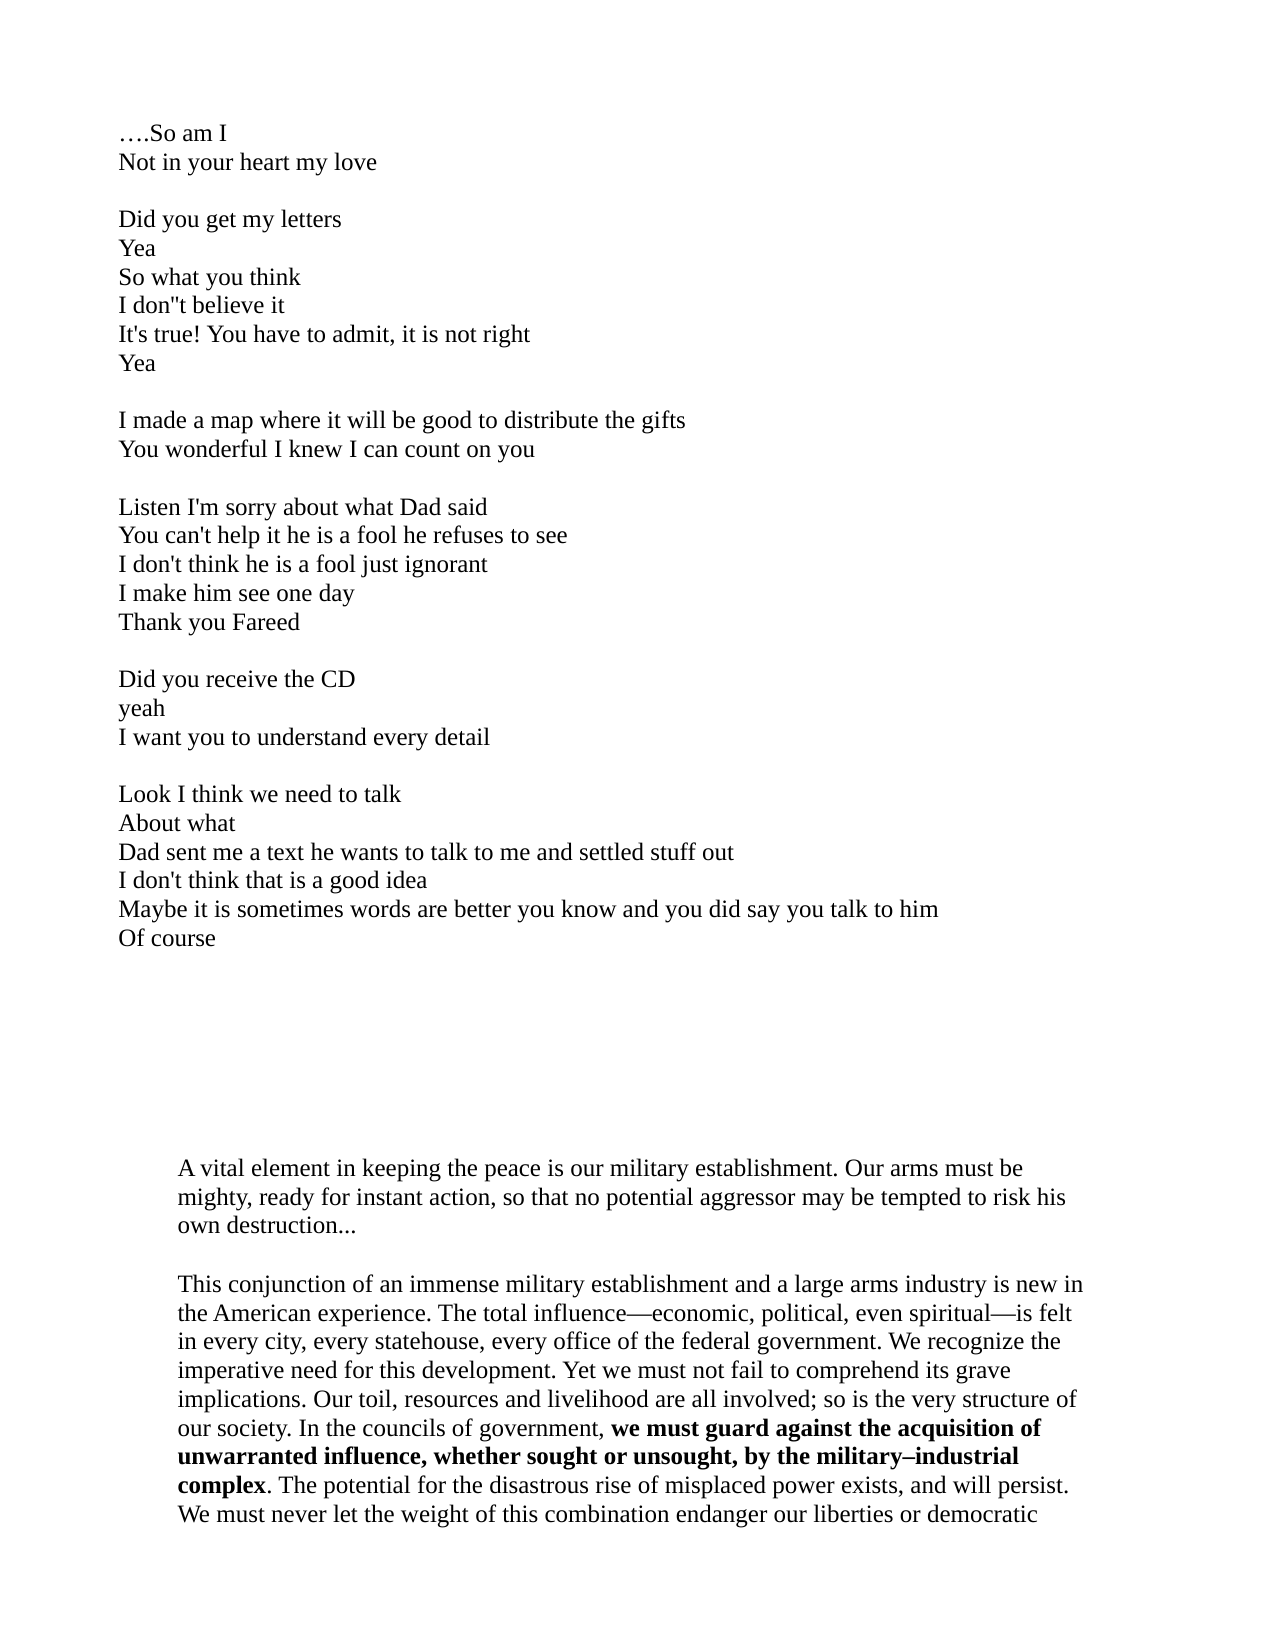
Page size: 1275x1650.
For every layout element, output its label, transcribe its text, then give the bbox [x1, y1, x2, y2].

text yeah [118, 693, 1157, 722]
text About what [118, 808, 1157, 837]
text Of course [118, 923, 1157, 952]
text This conjunction of an immense military establishment and a large arms industry is new in the American experience. The total influence—economic, political, even spiritual—is felt in every city, every statehouse, every office of the federal government. We recognize the imperative need for this development. Yet we must not fail to comprehend its grave implications. Our toil, resources and livelihood are all involved; so is the very structure of our society. In the councils of government, we must guard against the acquisition of unwarranted influence, whether sought or unsought, by the military–industrial complex. The potential for the disastrous rise of misplaced power exists, and will persist. We must never let the weight of this combination endanger our liberties or democratic [177, 1269, 1098, 1528]
text I make him see one day [118, 578, 1157, 607]
text Did you get my letters [118, 204, 1157, 233]
text Maybe it is sometimes words are better you know and you did say you talk to him [118, 894, 1157, 923]
text Thank you Fareed [118, 607, 1157, 636]
text I want you to understand every detail [118, 722, 1157, 751]
text Yea [118, 233, 1157, 262]
text I made a map where it will be good to distribute the gifts [118, 406, 1157, 434]
text Not in your heart my love [118, 147, 1157, 176]
text I don't think that is a good idea [118, 866, 1157, 894]
text I don''t believe it [118, 291, 1157, 319]
text ….So am I [118, 118, 1157, 147]
text A vital element in keeping the peace is our military establishment. Our arms must be mighty, ready for instant action, so that no potential aggressor may be tempted to risk his own destruction... [177, 1153, 1098, 1239]
text Listen I'm sorry about what Dad said [118, 492, 1157, 521]
text Yea [118, 348, 1157, 377]
text So what you think [118, 262, 1157, 291]
text Did you receive the CD [118, 664, 1157, 693]
text I don't think he is a fool just ignorant [118, 549, 1157, 578]
text You wonderful I knew I can count on you [118, 434, 1157, 463]
text Look I think we need to talk [118, 779, 1157, 808]
text Dad sent me a text he wants to talk to me and settled stuff out [118, 837, 1157, 866]
text It's true! You have to admit, it is not right [118, 319, 1157, 348]
text You can't help it he is a fool he refuses to see [118, 521, 1157, 549]
